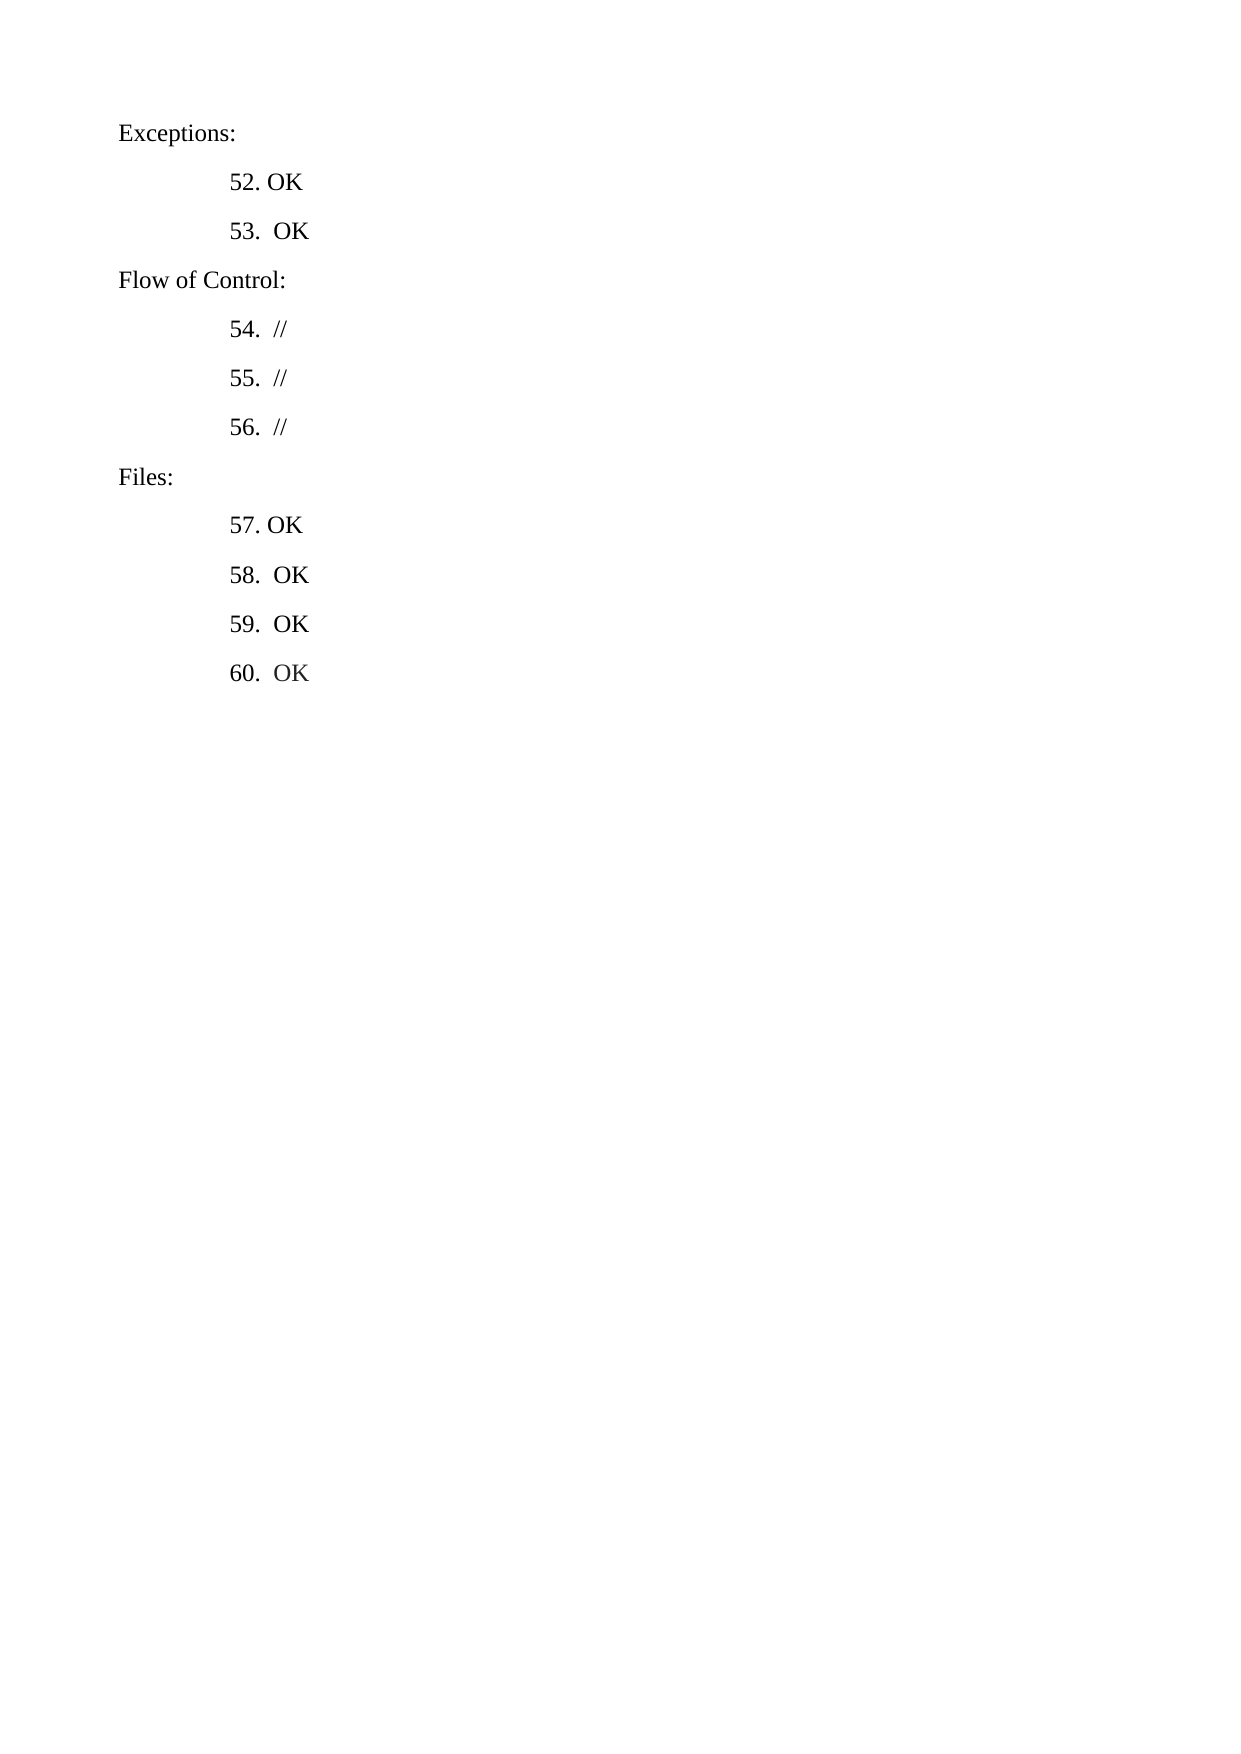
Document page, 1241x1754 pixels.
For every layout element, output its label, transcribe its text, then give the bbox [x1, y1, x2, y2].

text Files: [118, 462, 1122, 490]
list OK [229, 609, 1122, 637]
list OK [229, 560, 1122, 588]
list OK [229, 167, 1122, 196]
list // [229, 412, 1122, 441]
text Exceptions: [118, 118, 1122, 147]
list OK [229, 511, 1122, 539]
list OK [229, 658, 1122, 687]
list // [229, 363, 1122, 392]
text Flow of Control: [118, 265, 1122, 294]
list // [229, 314, 1122, 343]
list OK [229, 216, 1122, 245]
